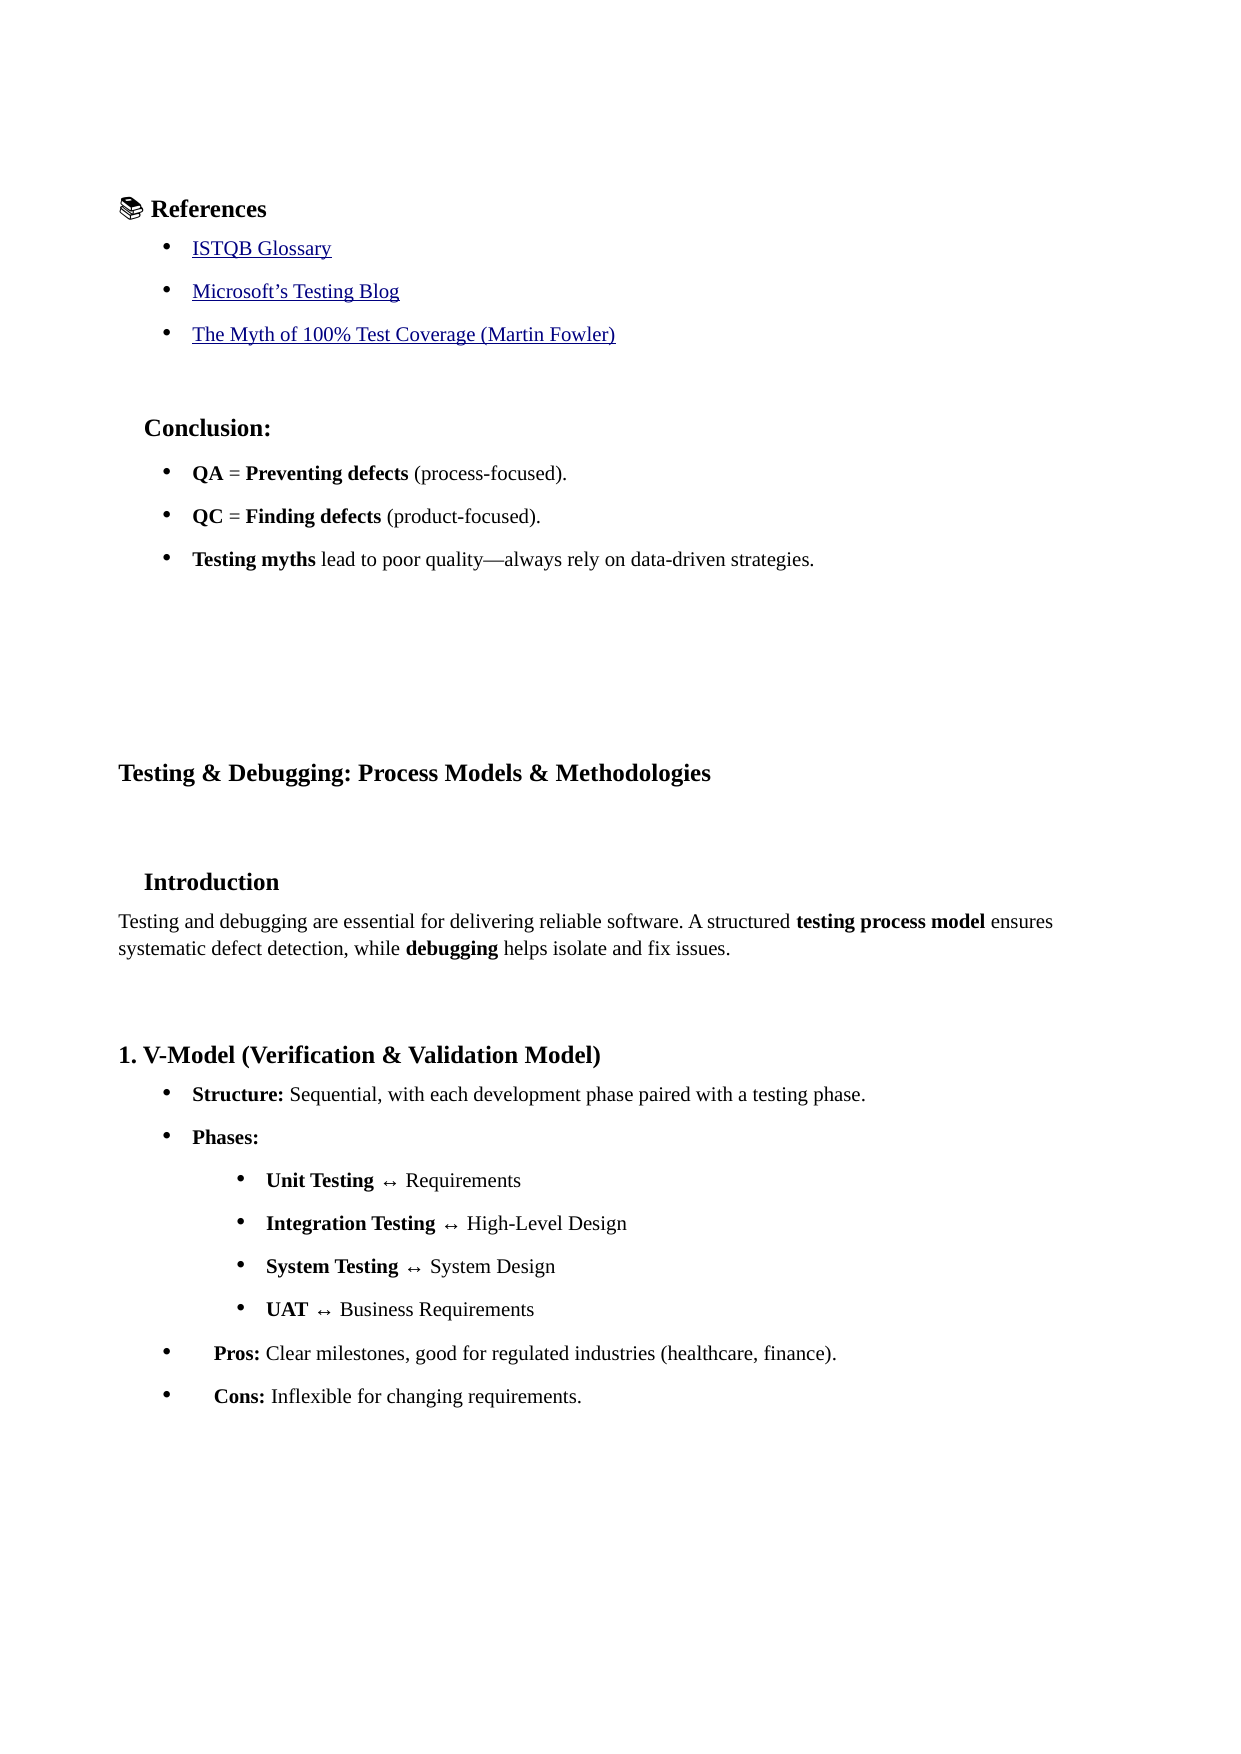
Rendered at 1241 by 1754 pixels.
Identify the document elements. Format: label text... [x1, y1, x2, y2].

list Unit Testing ↔ Requirements [236, 1168, 1122, 1193]
list ✅ Pros: Clear milestones, good for regulated industries (healthcare, finance). [162, 1341, 1122, 1365]
list Testing myths lead to poor quality—always rely on data-driven strategies. [162, 547, 1122, 572]
list ❌ Cons: Inflexible for changing requirements. [162, 1384, 1122, 1408]
list UAT ↔ Business Requirements [236, 1297, 1122, 1322]
subtitle 📚 References [118, 194, 1122, 223]
list Structure: Sequential, with each development phase paired with a testing phase. [162, 1082, 1122, 1107]
list The Myth of 100% Test Coverage (Martin Fowler) [162, 322, 1122, 347]
list ISTQB Glossary [162, 236, 1122, 261]
subtitle 📖 Introduction [118, 867, 1122, 896]
list QC = Finding defects (product-focused). [162, 503, 1122, 528]
subtitle Testing & Debugging: Process Models & Methodologies [118, 758, 1122, 786]
list Phases: [162, 1125, 1122, 1150]
list Integration Testing ↔ High-Level Design [236, 1211, 1122, 1236]
text 🔹 Conclusion: [118, 413, 1122, 442]
text Testing and debugging are essential for delivering reliable software. A structured testing process model ensures systematic defect detection, while debugging helps isolate and fix issues. [118, 908, 1122, 960]
list Microsoft’s Testing Blog [162, 279, 1122, 304]
subtitle 1. V-Model (Verification & Validation Model) [118, 1041, 1122, 1069]
list System Testing ↔ System Design [236, 1254, 1122, 1279]
list QA = Preventing defects (process-focused). [162, 460, 1122, 485]
